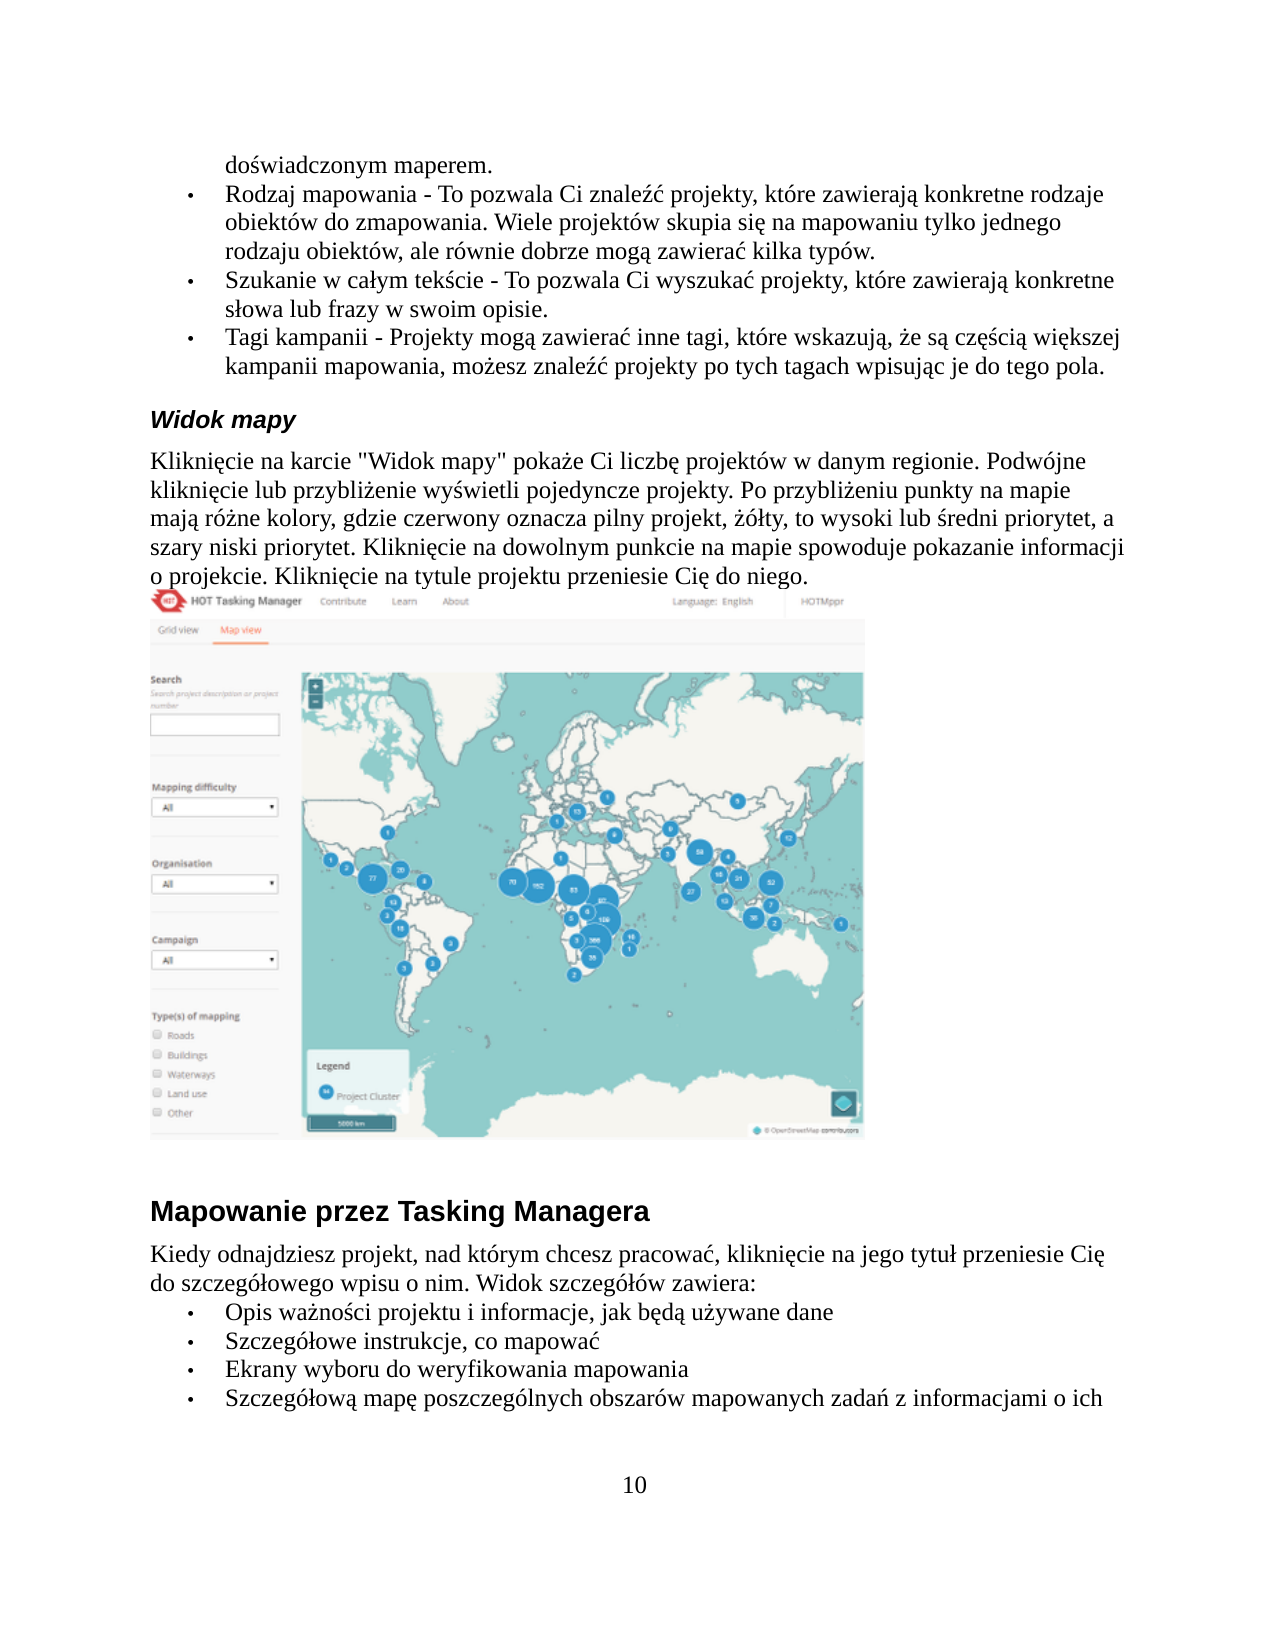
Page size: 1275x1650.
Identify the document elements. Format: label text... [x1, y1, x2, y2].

list Tagi kampanii - Projekty mogą zawierać inne tagi, które wskazują, że są częścią większej kampanii mapowania, możesz znaleźć projekty po tych tagach wpisując je do tego pola. [187, 322, 1125, 380]
list Szczegółową mapę poszczególnych obszarów mapowanych zadań z informacjami o ich [187, 1383, 1125, 1412]
subtitle Mapowanie przez Tasking Managera [150, 1193, 1125, 1227]
picture [150, 589, 865, 1140]
list Ekrany wyboru do weryfikowania mapowania [187, 1354, 1125, 1383]
list Rodzaj mapowania - To pozwala Ci znaleźć projekty, które zawierają konkretne rodzaje obiektów do zmapowania. Wiele projektów skupia się na mapowaniu tylko jednego rodzaju obiektów, ale równie dobrze mogą zawierać kilka typów. [187, 179, 1125, 265]
subtitle Widok mapy [150, 405, 1125, 433]
text Kliknięcie na karcie "Widok mapy" pokaże Ci liczbę projektów w danym regionie. Podwójne kliknięcie lub przybliżenie wyświetli pojedyncze projekty. Po przybliżeniu punkty na mapie mają różne kolory, gdzie czerwony oznacza pilny projekt, żółty, to wysoki lub średni priorytet, a szary niski priorytet. Kliknięcie na dowolnym punkcie na mapie spowoduje pokazanie informacji o projekcie. Kliknięcie na tytule projektu przeniesie Cię do niego. [150, 446, 1125, 590]
list doświadczonym maperem. [187, 150, 1125, 179]
list Szukanie w całym tekście - To pozwala Ci wyszukać projekty, które zawierają konkretne słowa lub frazy w swoim opisie. [187, 265, 1125, 322]
list Szczegółowe instrukcje, co mapować [187, 1326, 1125, 1354]
list Opis ważności projektu i informacje, jak będą używane dane [187, 1297, 1125, 1326]
text Kiedy odnajdziesz projekt, nad którym chcesz pracować, kliknięcie na jego tytuł przeniesie Cię do szczegółowego wpisu o nim. Widok szczegółów zawiera: [150, 1239, 1125, 1297]
